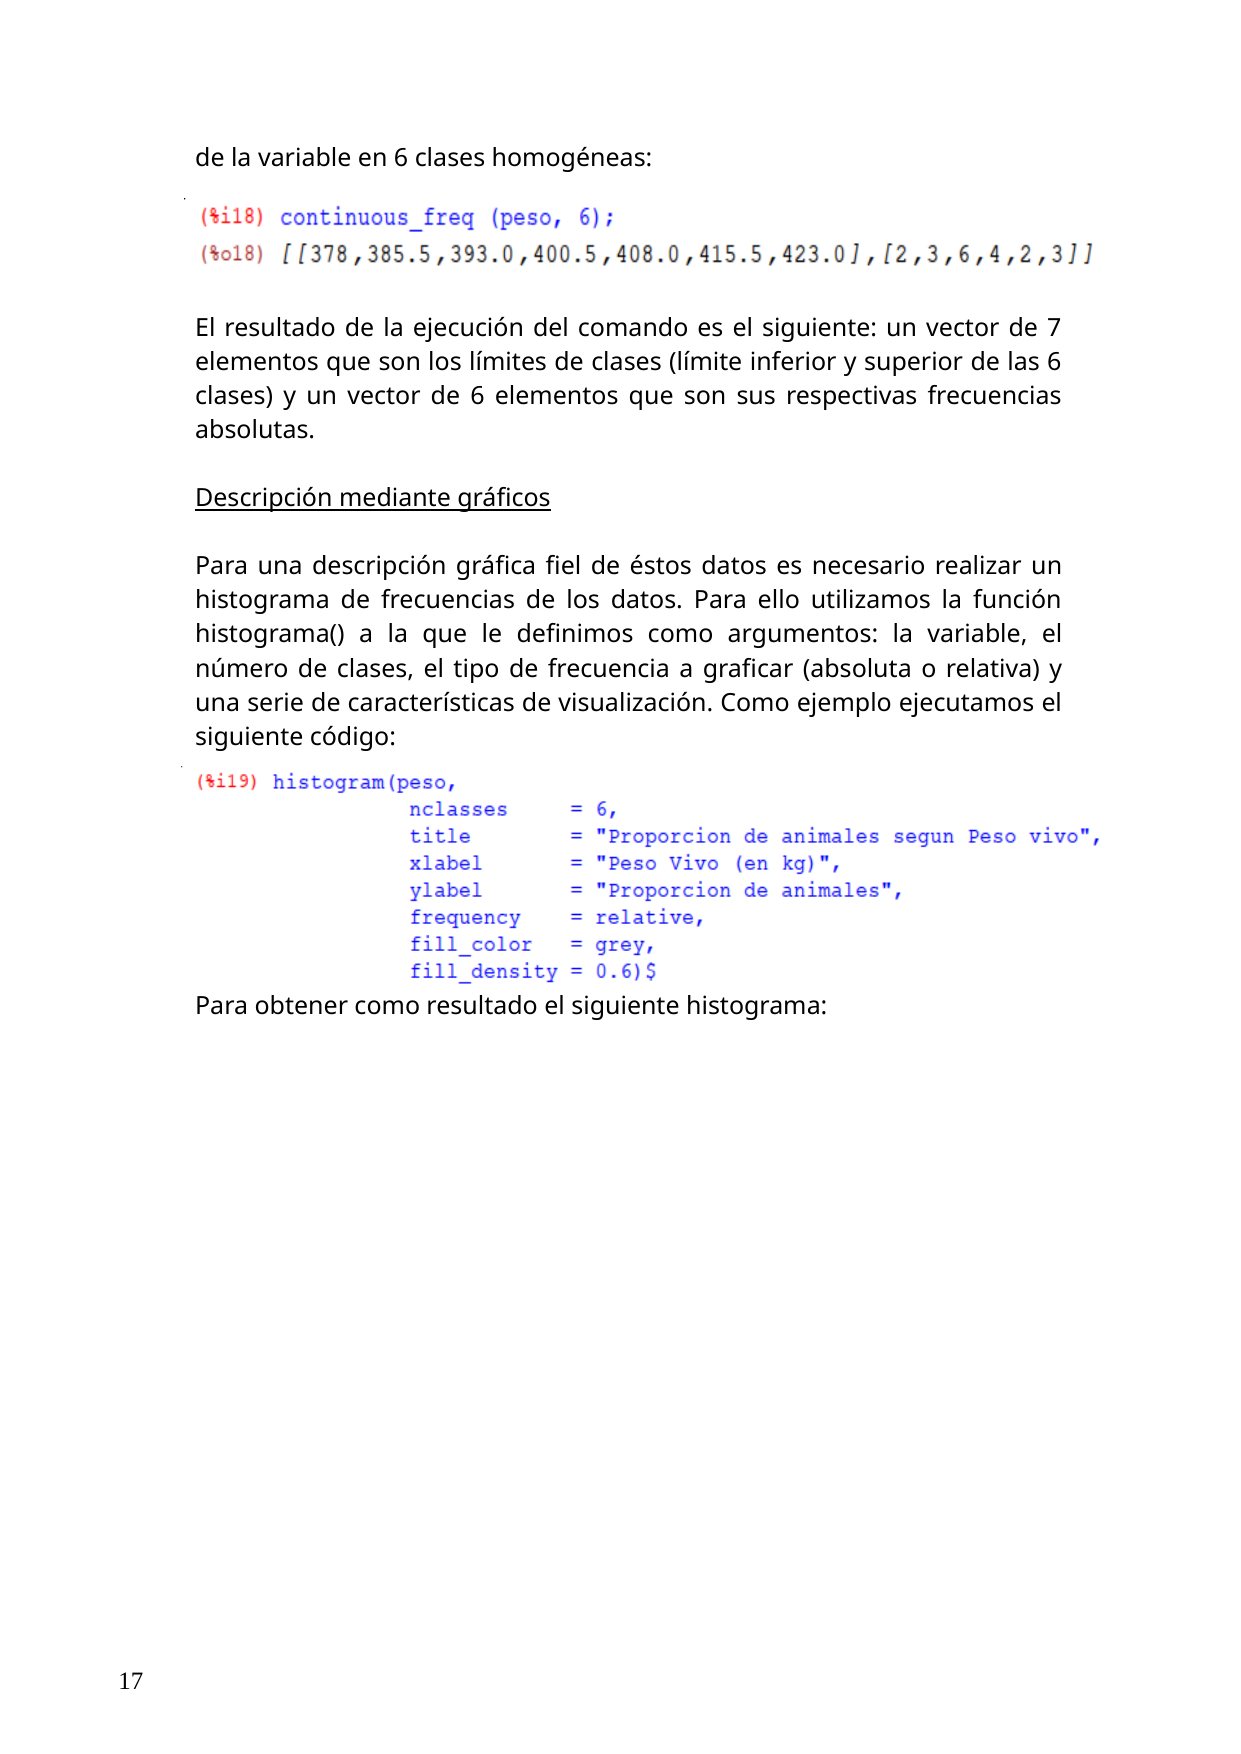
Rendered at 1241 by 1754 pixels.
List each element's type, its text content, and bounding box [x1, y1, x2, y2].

text de la variable en 6 clases homogéneas: [195, 139, 1063, 173]
text El resultado de la ejecución del comando es el siguiente: un vector de 7 elementos que son los límites de clases (límite inferior y superior de las 6 clases) y un vector de 6 elementos que son sus respectivas frecuencias absolutas. [195, 309, 1063, 446]
text Para obtener como resultado el siguiente histograma: [195, 988, 1063, 1022]
picture [181, 766, 1106, 988]
text Descripción mediante gráficos [195, 480, 1063, 514]
text Para una descripción gráfica fiel de éstos datos es necesario realizar un histograma de frecuencias de los datos. Para ello utilizamos la función histograma() a la que le definimos como argumentos: la variable, el número de clases, el tipo de frecuencia a graficar (absoluta o relativa) y una serie de características de visualización. Como ejemplo ejecutamos el siguiente código: [195, 548, 1063, 752]
picture [184, 198, 1096, 276]
